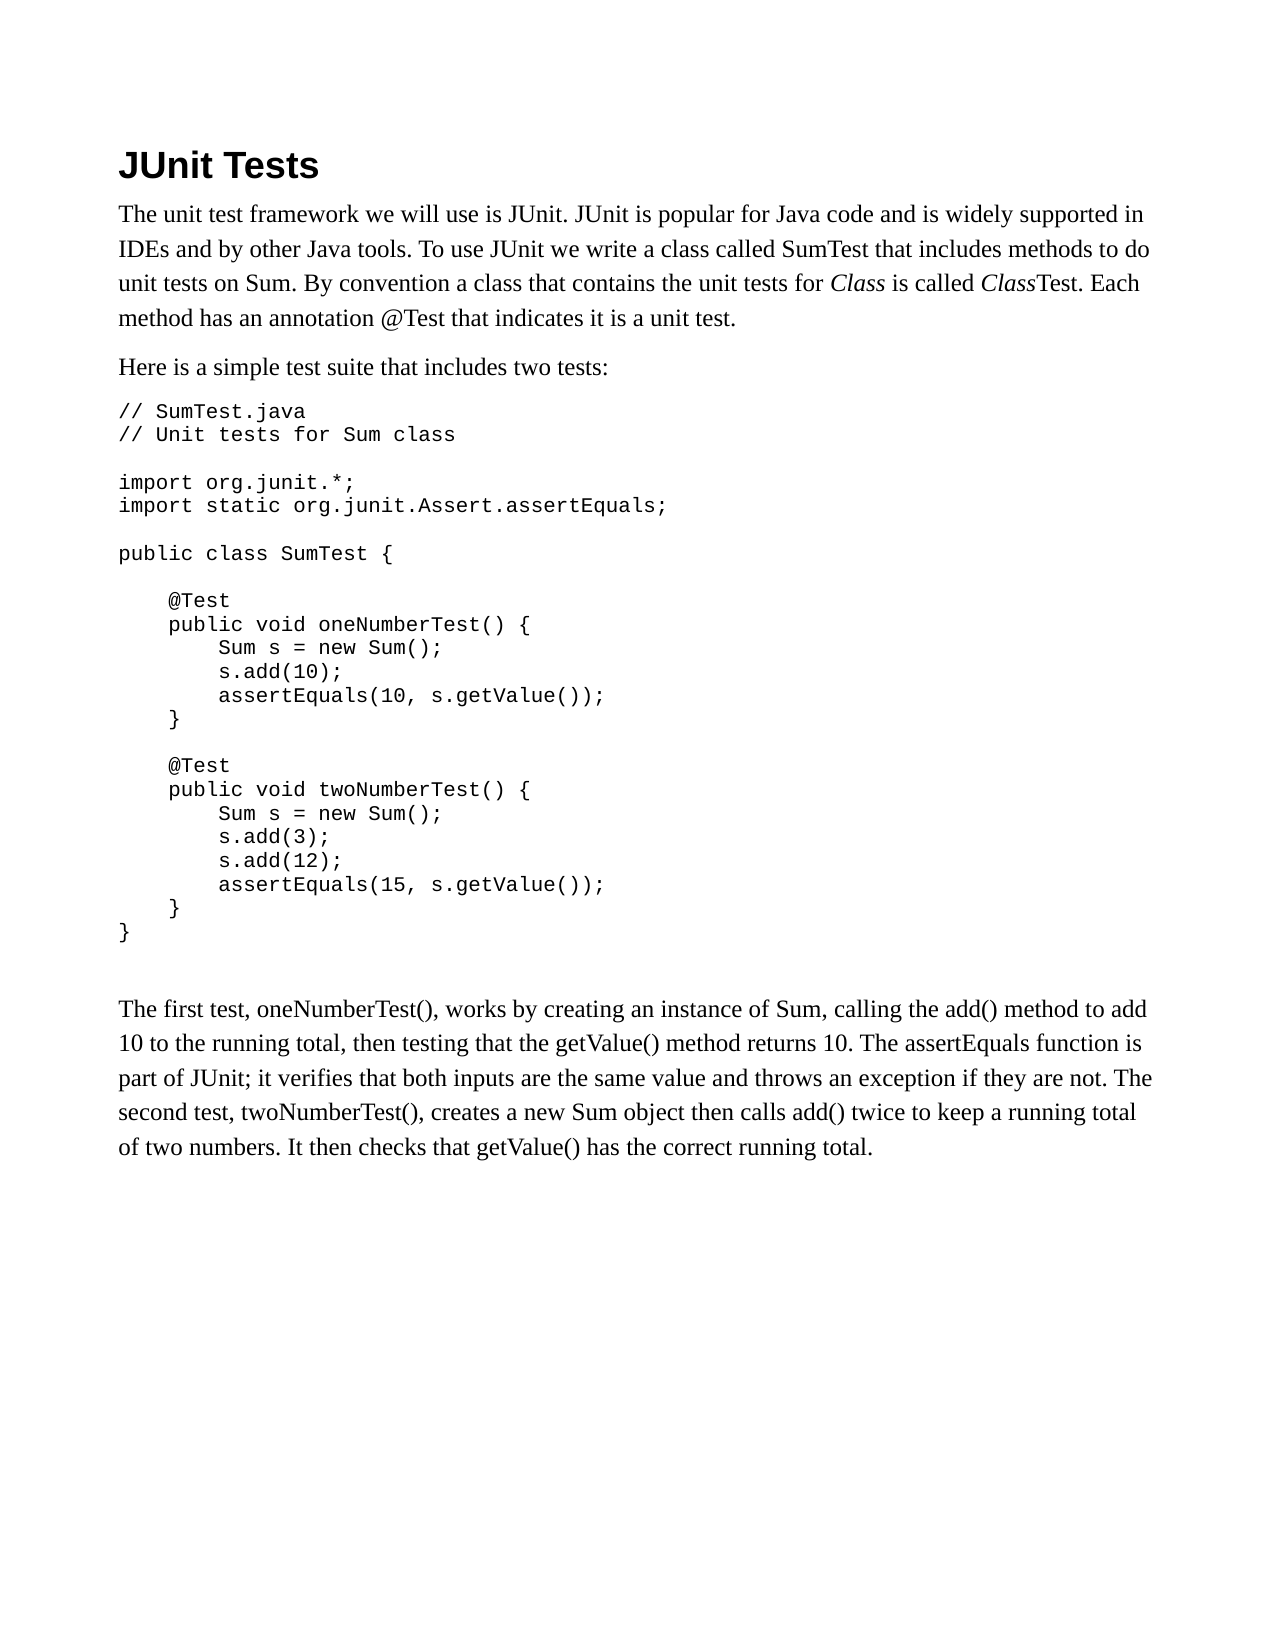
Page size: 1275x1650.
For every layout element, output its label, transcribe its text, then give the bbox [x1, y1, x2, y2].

text Here is a simple test suite that includes two tests: [118, 352, 1157, 381]
text Sum s = new Sum(); [118, 637, 1157, 661]
text public void twoNumberTest() { [118, 779, 1157, 803]
text @Test [118, 590, 1157, 614]
text // SumTest.java [118, 401, 1157, 424]
subtitle JUnit Tests [118, 143, 1157, 187]
text @Test [118, 756, 1157, 779]
text } [118, 708, 1157, 732]
text The first test, oneNumberTest(), works by creating an instance of Sum, calling the add() method to add 10 to the running total, then testing that the getValue() method returns 10. The assertEquals function is part of JUnit; it verifies that both inputs are the same value and throws an exception if they are not. The second test, twoNumberTest(), creates a new Sum object then calls add() twice to keep a running total of two numbers. It then checks that getValue() has the correct running total. [118, 994, 1157, 1160]
text import static org.junit.Assert.assertEquals; [118, 495, 1157, 519]
text // Unit tests for Sum class [118, 424, 1157, 448]
text s.add(10); [118, 661, 1157, 684]
text } [118, 897, 1157, 921]
text s.add(12); [118, 850, 1157, 874]
text public class SumTest { [118, 543, 1157, 566]
text s.add(3); [118, 826, 1157, 850]
text assertEquals(15, s.getValue()); [118, 874, 1157, 897]
text public void oneNumberTest() { [118, 614, 1157, 637]
text The unit test framework we will use is JUnit. JUnit is popular for Java code and is widely supported in IDEs and by other Java tools. To use JUnit we write a class called SumTest that includes methods to do unit tests on Sum. By convention a class that contains the unit tests for Class is called ClassTest. Each method has an annotation @Test that indicates it is a unit test. [118, 199, 1157, 331]
text Sum s = new Sum(); [118, 803, 1157, 826]
text import org.junit.*; [118, 472, 1157, 495]
text assertEquals(10, s.getValue()); [118, 684, 1157, 708]
text } [118, 921, 1157, 945]
